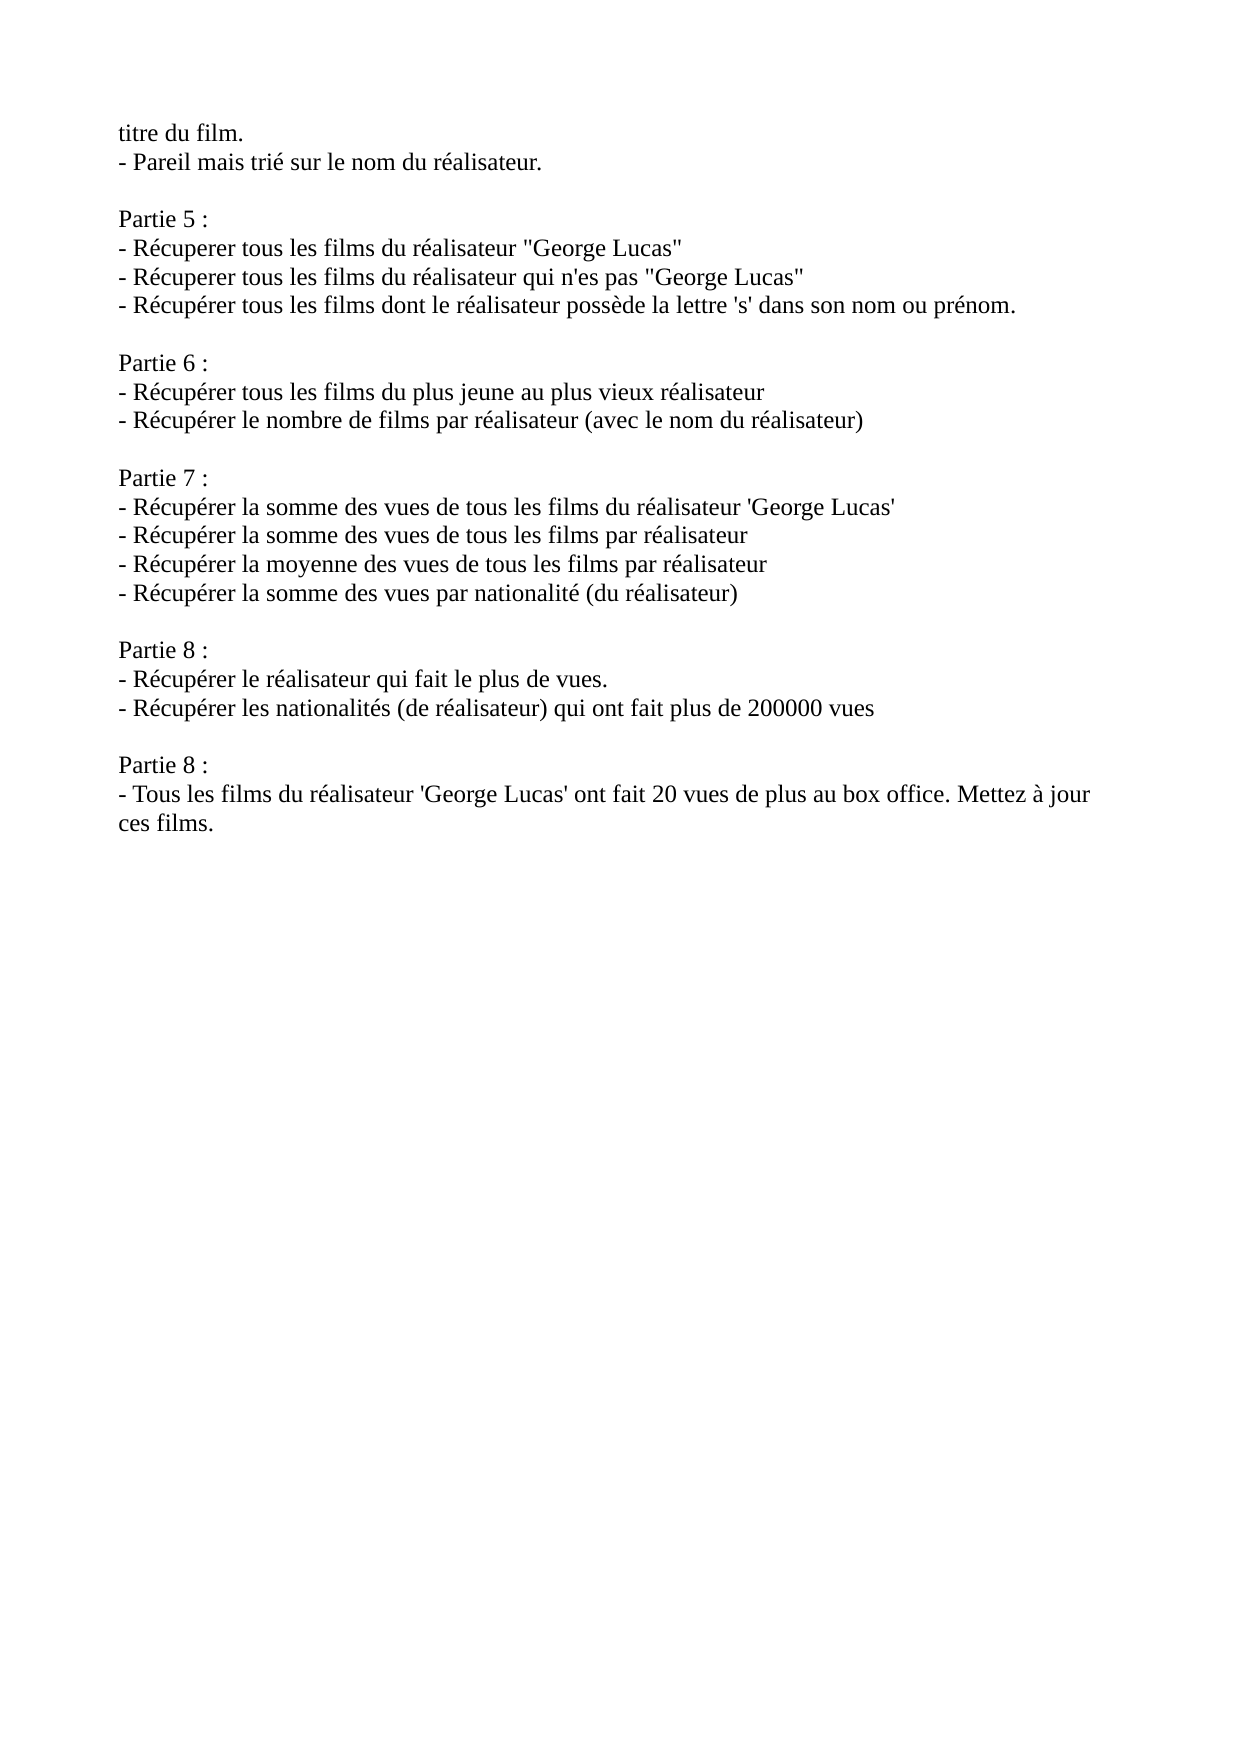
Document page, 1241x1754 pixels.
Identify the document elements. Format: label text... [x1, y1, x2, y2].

text titre du film. - Pareil mais trié sur le nom du réalisateur. Partie 5 : - Récuperer tous les films du réalisateur "George Lucas" - Récuperer tous les films du réalisateur qui n'es pas "George Lucas" - Récupérer tous les films dont le réalisateur possède la lettre 's' dans son nom ou prénom. Partie 6 : - Récupérer tous les films du plus jeune au plus vieux réalisateur - Récupérer le nombre de films par réalisateur (avec le nom du réalisateur) Partie 7 : - Récupérer la somme des vues de tous les films du réalisateur 'George Lucas' - Récupérer la somme des vues de tous les films par réalisateur - Récupérer la moyenne des vues de tous les films par réalisateur - Récupérer la somme des vues par nationalité (du réalisateur) Partie 8 : - Récupérer le réalisateur qui fait le plus de vues. - Récupérer les nationalités (de réalisateur) qui ont fait plus de 200000 vues Partie 8 : - Tous les films du réalisateur 'George Lucas' ont fait 20 vues de plus au box office. Mettez à jour ces films. [118, 118, 1122, 837]
